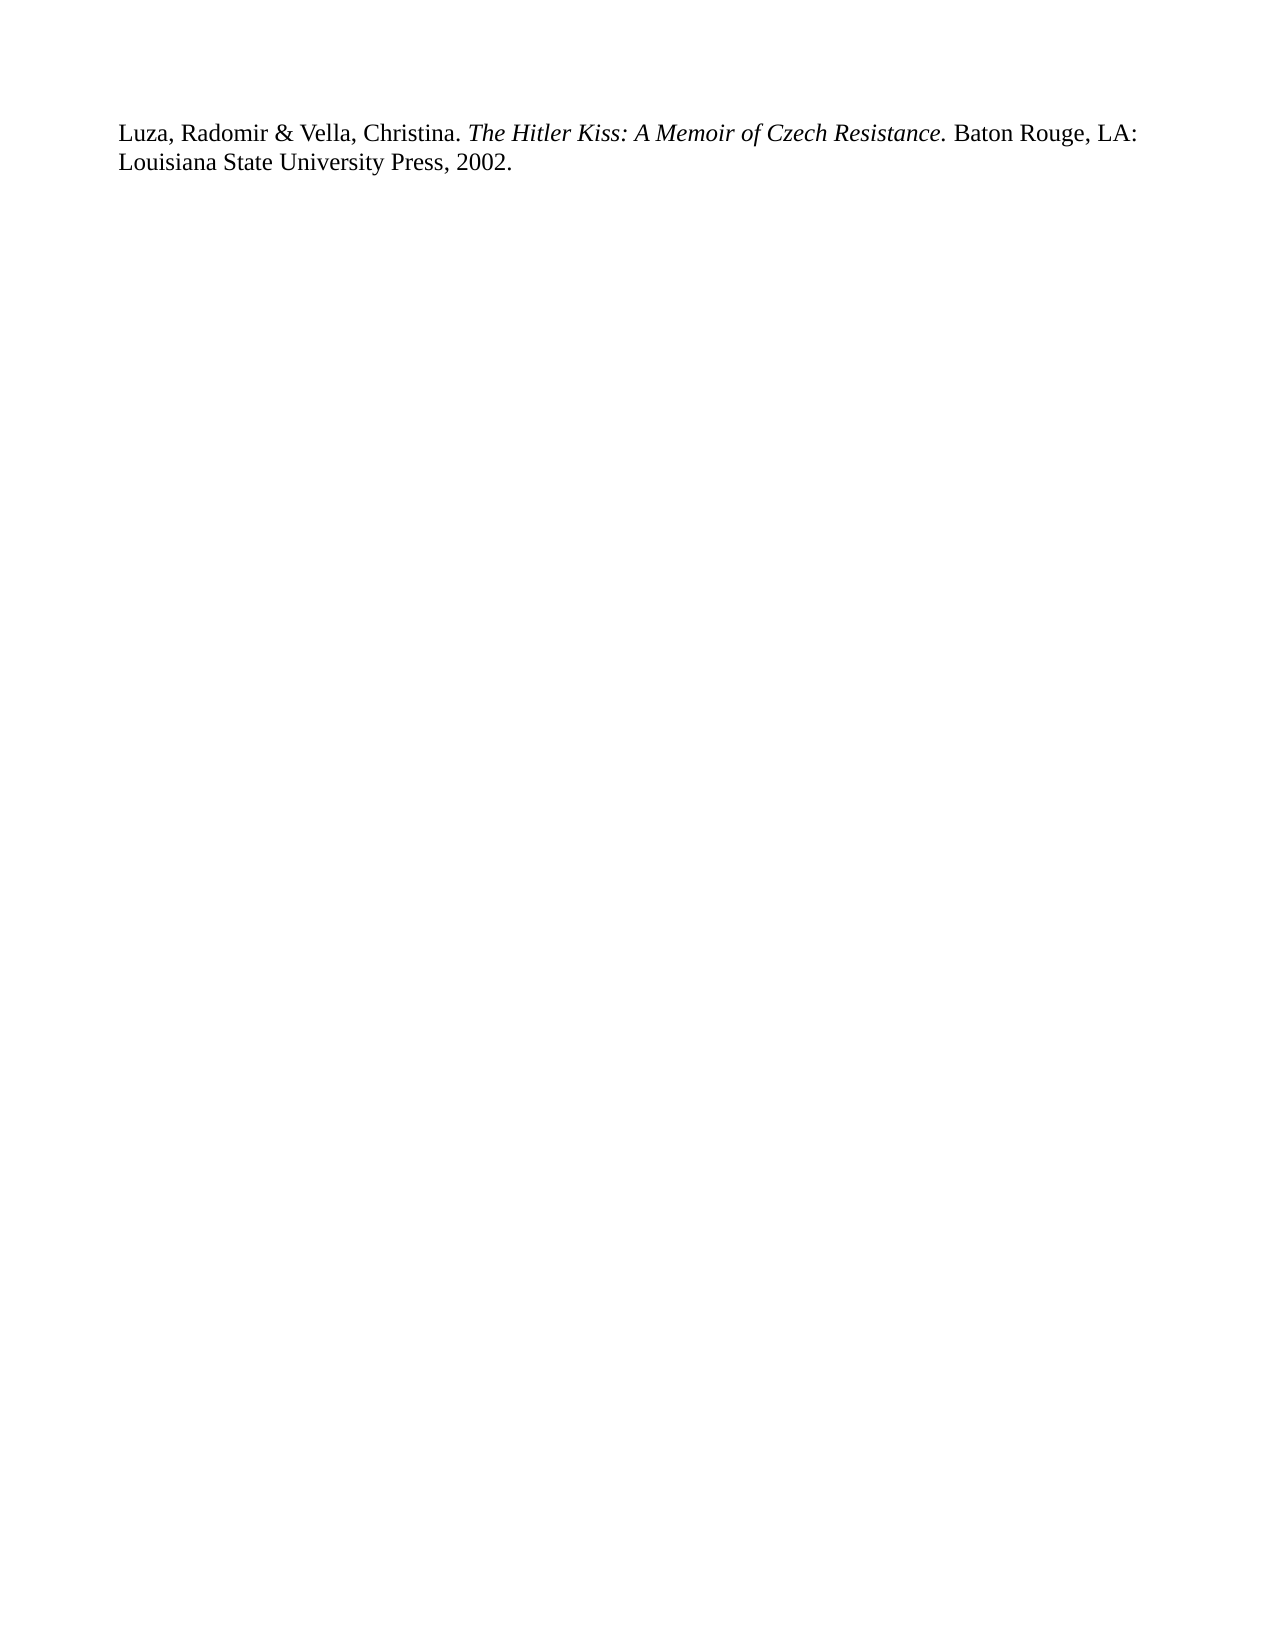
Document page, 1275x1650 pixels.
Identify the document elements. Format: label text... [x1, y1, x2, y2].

text Luza, Radomir & Vella, Christina. The Hitler Kiss: A Memoir of Czech Resistance. Baton Rouge, LA: Louisiana State University Press, 2002. [118, 118, 1157, 176]
